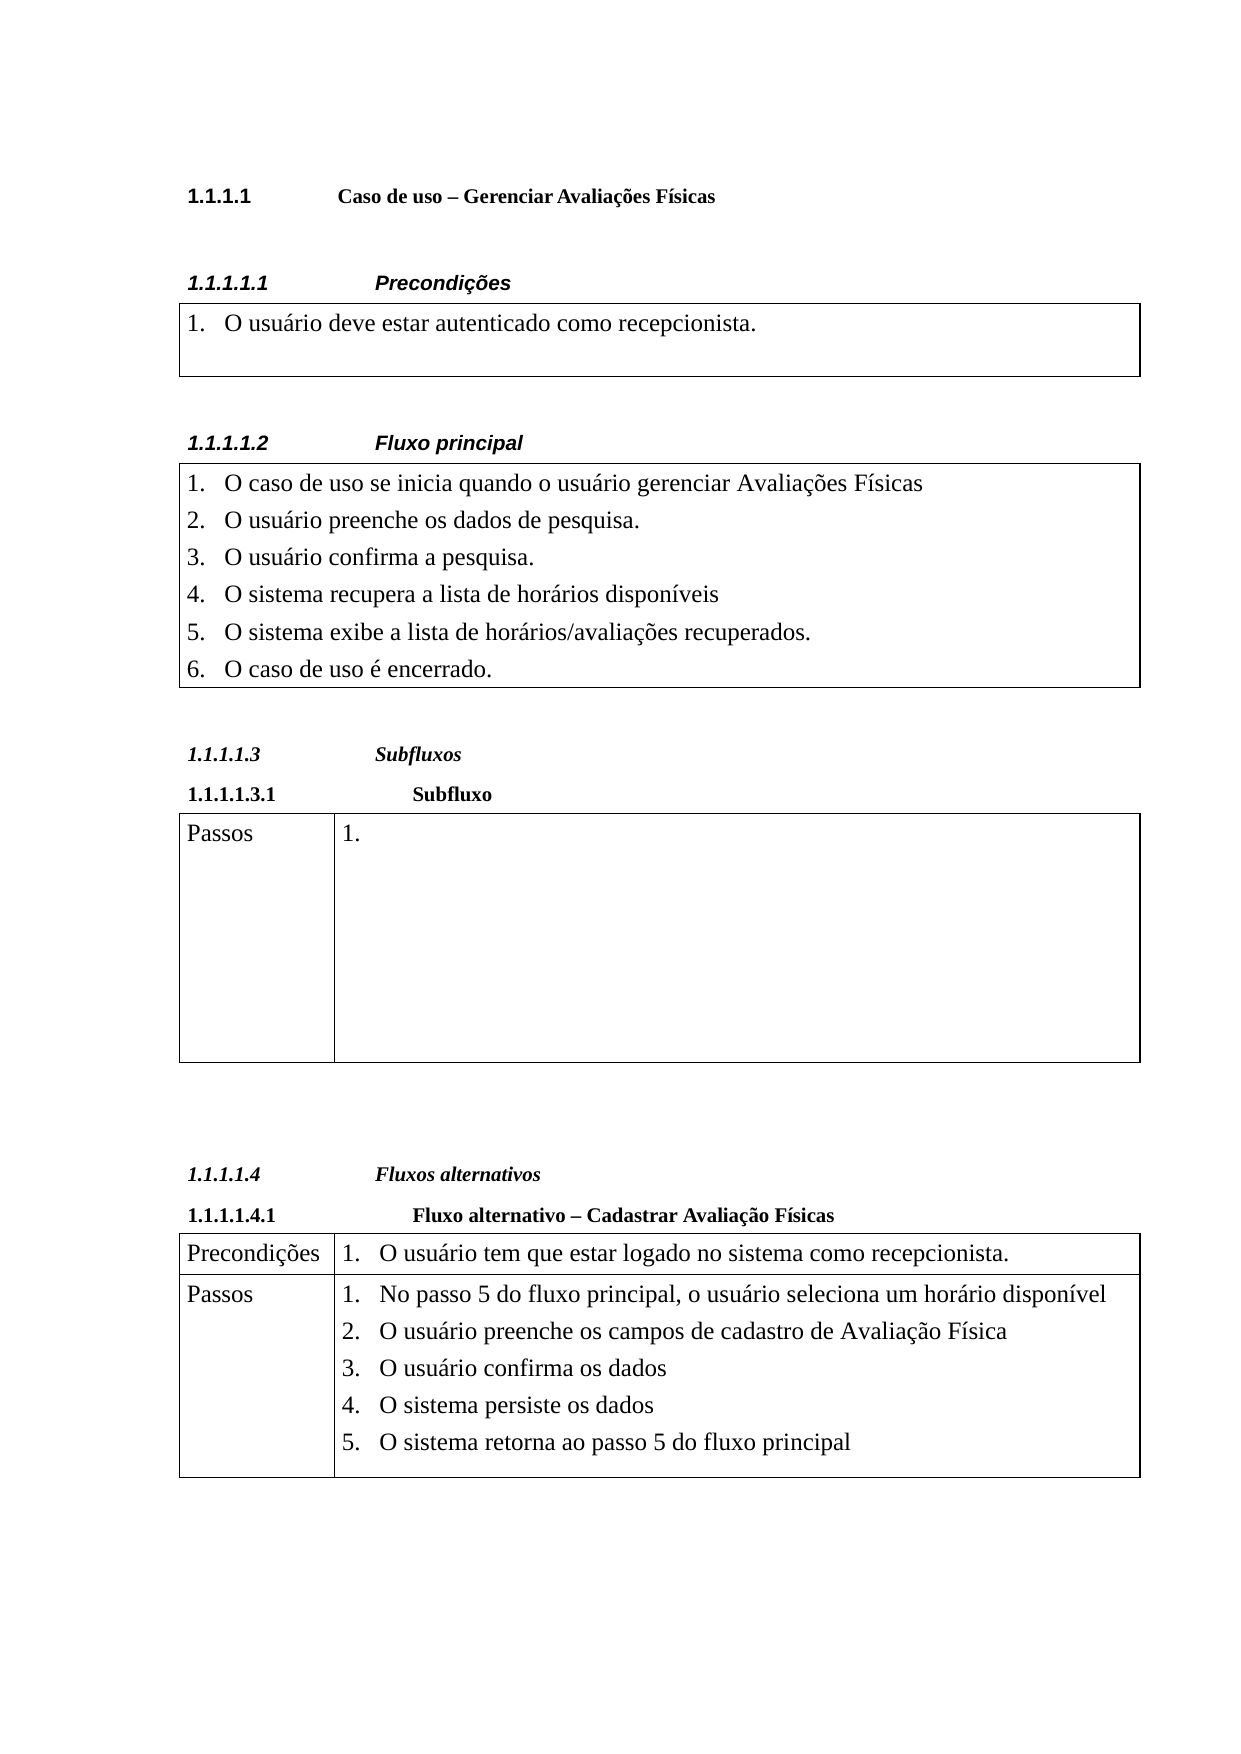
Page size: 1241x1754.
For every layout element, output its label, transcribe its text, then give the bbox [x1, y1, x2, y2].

table_header [335, 814, 1139, 1062]
subtitle Caso de uso – Gerenciar Avaliações Físicas [187, 184, 1053, 208]
subtitle Precondições [187, 271, 1053, 294]
subtitle Fluxo alternativo – Cadastrar Avaliação Físicas [187, 1203, 1053, 1227]
table_header O usuário tem que estar logado no sistema como recepcionista. [335, 1234, 1139, 1274]
table_cell No passo 5 do fluxo principal, o usuário seleciona um horário disponível O usuário preenche os campos de cadastro de Avaliação Física O usuário confirma os dados O sistema persiste os dados O sistema retorna ao passo 5 do fluxo principal [335, 1275, 1139, 1477]
table_header Precondições [180, 1234, 334, 1274]
table_header O caso de uso se inicia quando o usuário gerenciar Avaliações Físicas O usuário preenche os dados de pesquisa. O usuário confirma a pesquisa. O sistema recupera a lista de horários disponíveis O sistema exibe a lista de horários/avaliações recuperados. O caso de uso é encerrado. [180, 464, 1139, 687]
subtitle Fluxo principal [187, 431, 1053, 455]
subtitle Subfluxos [187, 741, 1053, 766]
table_header O usuário deve estar autenticado como recepcionista. [180, 304, 1139, 376]
subtitle Fluxos alternativos [187, 1162, 1053, 1186]
table_cell Passos [180, 1275, 334, 1477]
table_header Passos [180, 814, 334, 1062]
subtitle Subfluxo [187, 782, 1053, 806]
